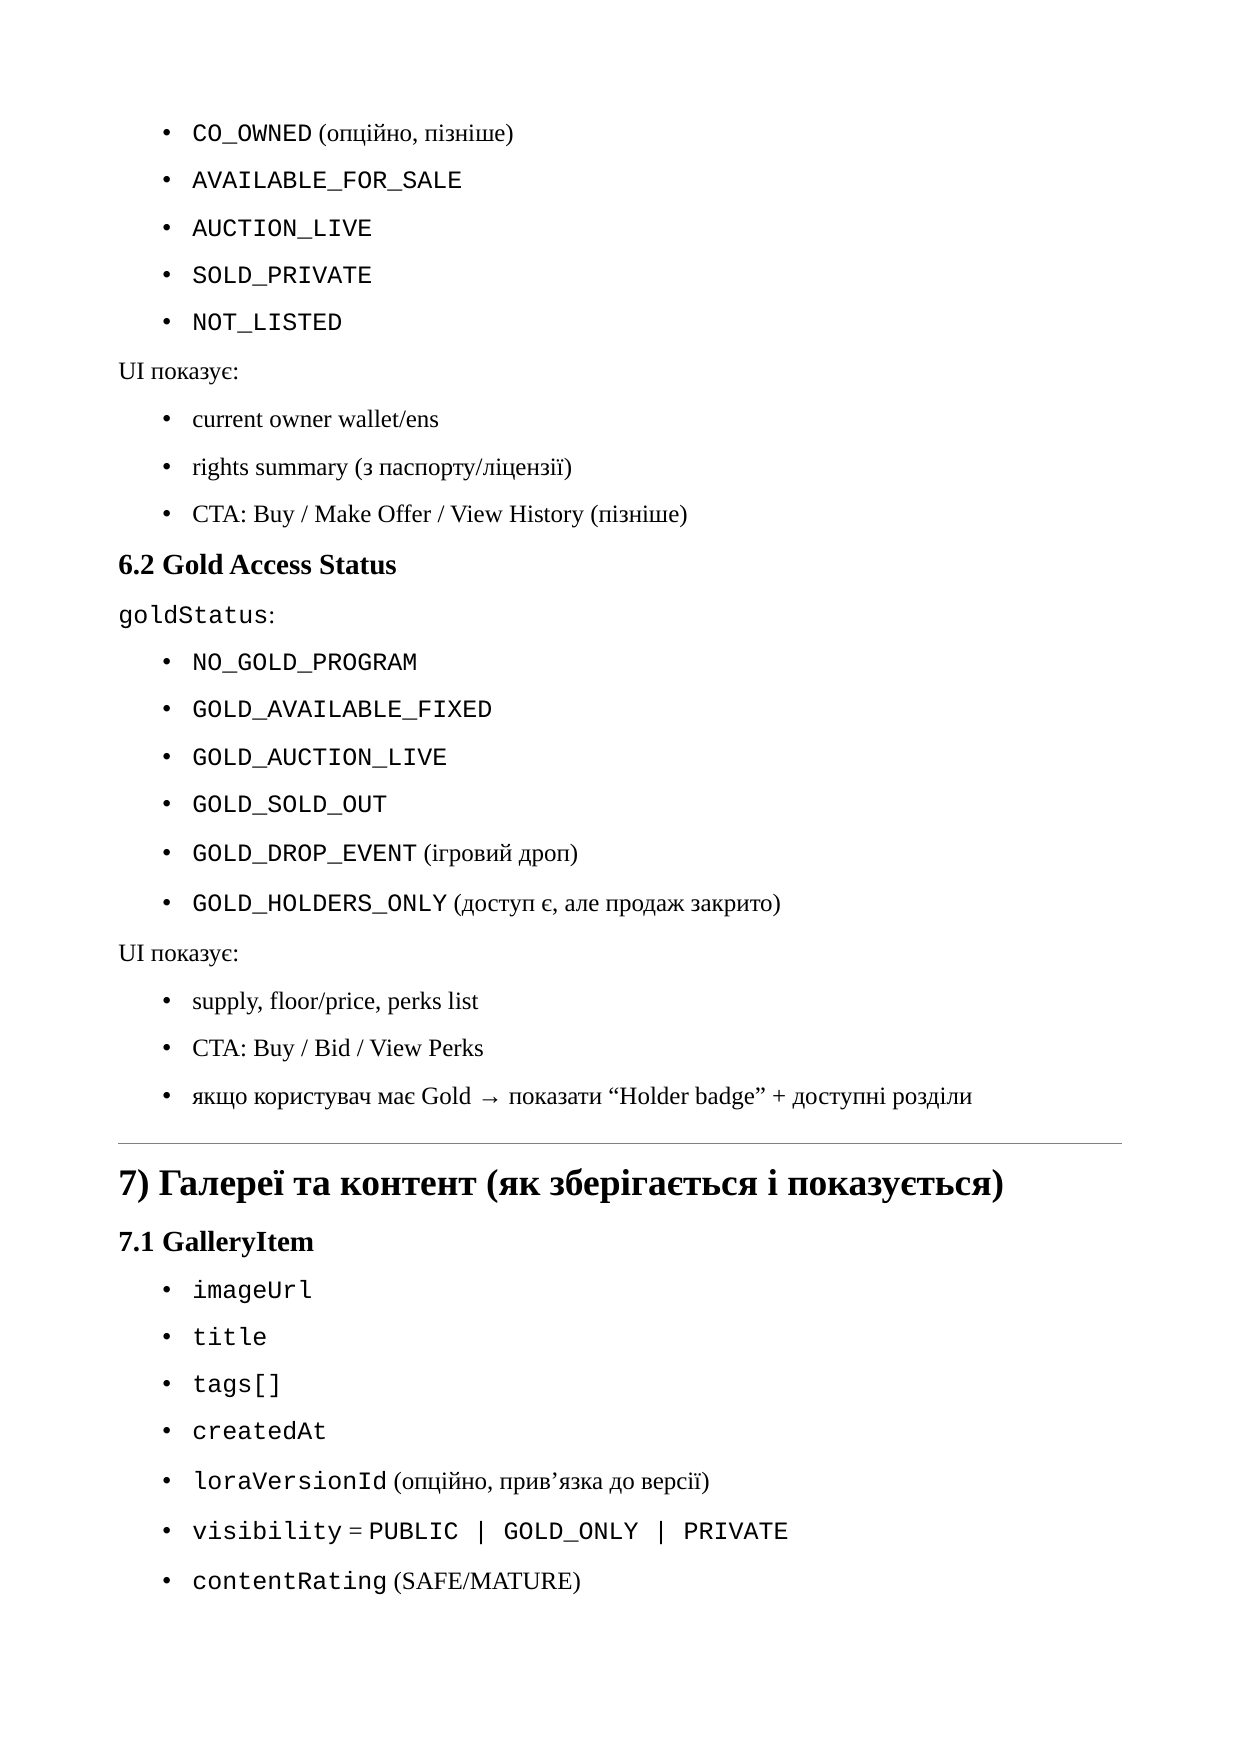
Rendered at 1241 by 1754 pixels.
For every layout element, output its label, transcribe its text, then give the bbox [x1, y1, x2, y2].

subtitle 6.2 Gold Access Status [118, 547, 1122, 580]
list NOT_LISTED [162, 309, 1122, 338]
subtitle 7.1 GalleryItem [118, 1224, 1122, 1258]
list GOLD_AVAILABLE_FIXED [162, 697, 1122, 725]
list createdAt [162, 1419, 1122, 1447]
list GOLD_SOLD_OUT [162, 791, 1122, 819]
text goldStatus: [118, 600, 1122, 631]
list CO_OWNED (опційно, пізніше) [162, 118, 1122, 149]
list loraVersionId (опційно, прив’язка до версії) [162, 1466, 1122, 1497]
text UI показує: [118, 938, 1122, 967]
text UI показує: [118, 356, 1122, 385]
list CTA: Buy / Bid / View Perks [162, 1033, 1122, 1062]
list rights summary (з паспорту/ліцензії) [162, 452, 1122, 480]
list якщо користувач має Gold → показати “Holder badge” + доступні розділи [162, 1081, 1122, 1110]
list tags[] [162, 1372, 1122, 1400]
list imageUrl [162, 1277, 1122, 1306]
list NO_GOLD_PROGRAM [162, 650, 1122, 678]
list SOLD_PRIVATE [162, 262, 1122, 291]
subtitle 7) Галереї та контент (як зберігається і показується) [118, 1160, 1122, 1203]
list AVAILABLE_FOR_SALE [162, 168, 1122, 196]
list GOLD_DROP_EVENT (ігровий дроп) [162, 838, 1122, 869]
list GOLD_HOLDERS_ONLY (доступ є, але продаж закрито) [162, 888, 1122, 919]
list visibility = PUBLIC | GOLD_ONLY | PRIVATE [162, 1516, 1122, 1547]
list contentRating (SAFE/MATURE) [162, 1566, 1122, 1597]
list AUCTION_LIVE [162, 215, 1122, 243]
list CTA: Buy / Make Offer / View History (пізніше) [162, 499, 1122, 528]
list title [162, 1324, 1122, 1353]
list current owner wallet/ens [162, 404, 1122, 433]
list GOLD_AUCTION_LIVE [162, 744, 1122, 772]
list supply, floor/price, perks list [162, 986, 1122, 1015]
